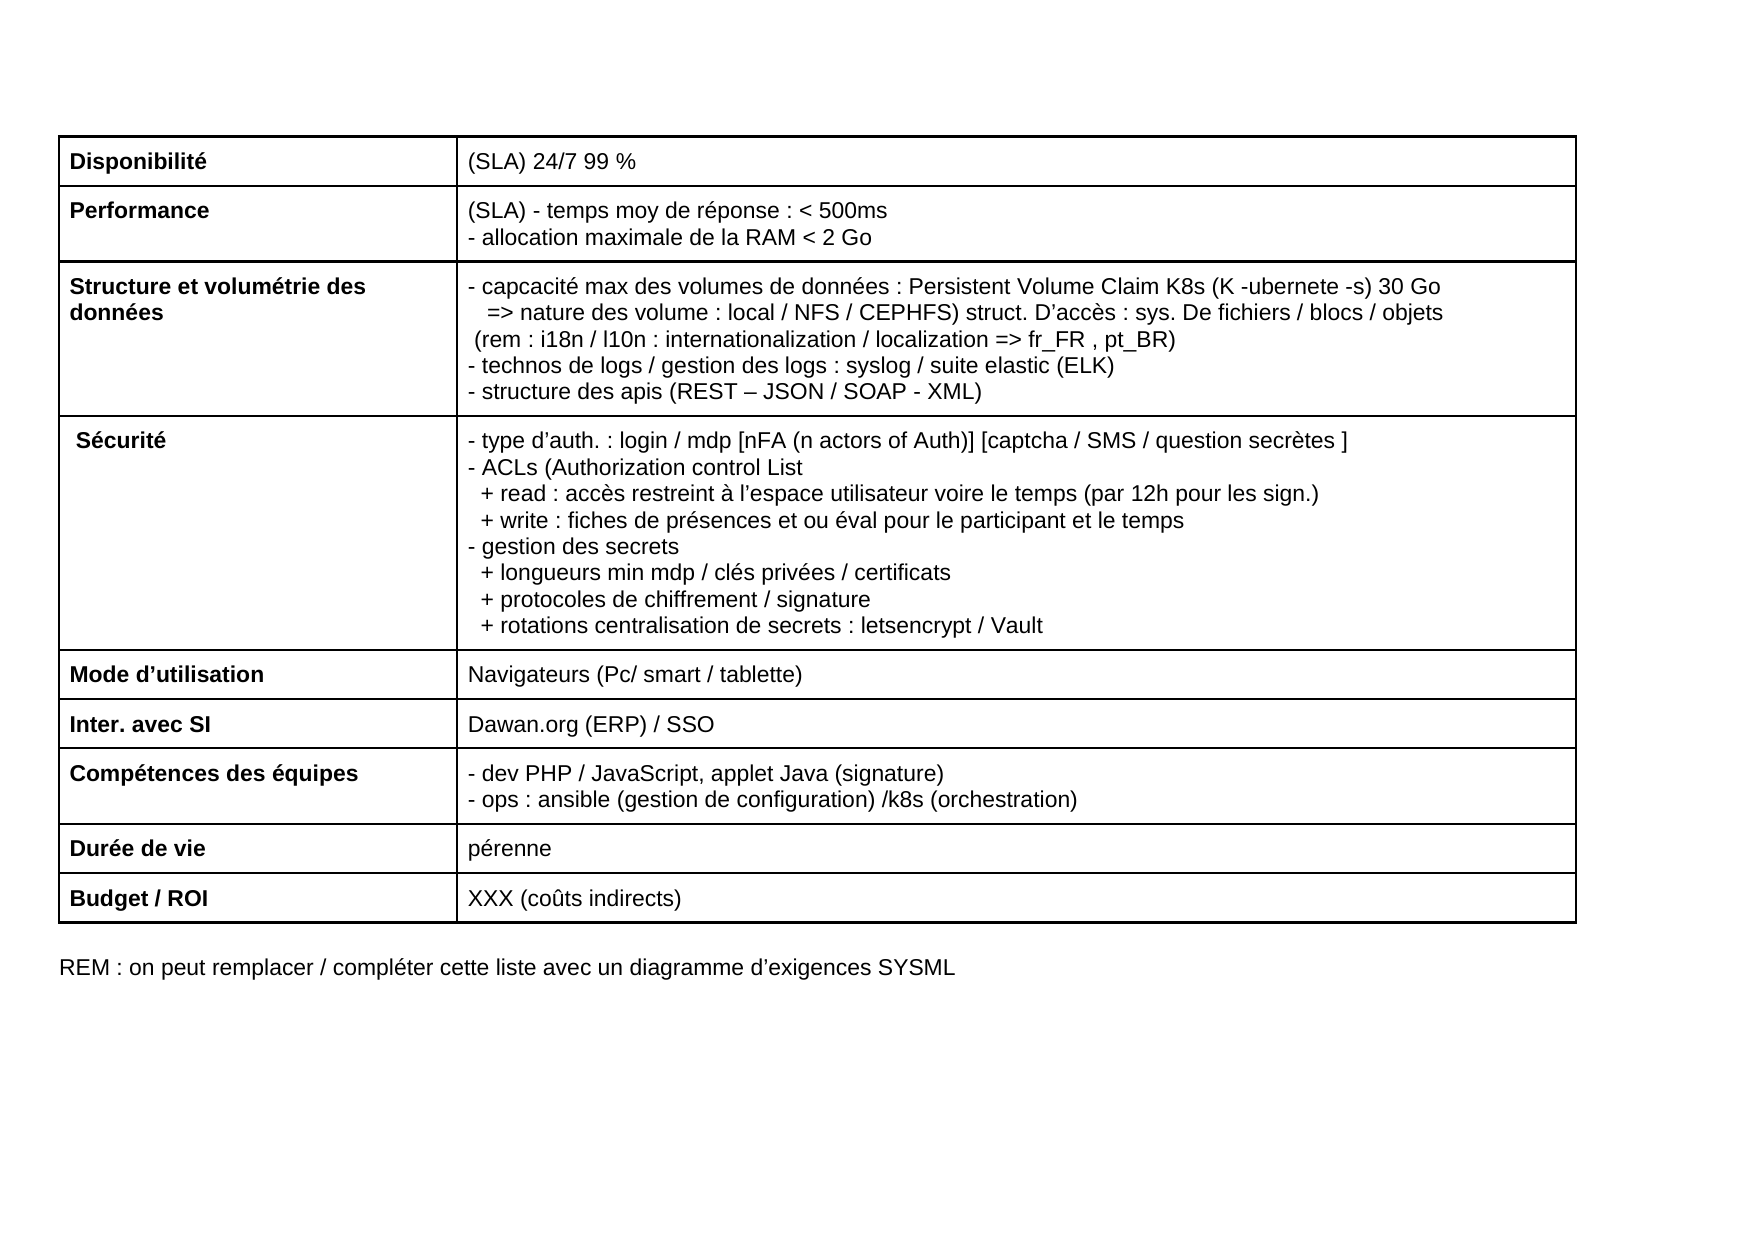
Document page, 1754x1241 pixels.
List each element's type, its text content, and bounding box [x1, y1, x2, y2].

table_cell Durée de vie [60, 825, 456, 872]
table_cell Navigateurs (Pc/ smart / tablette) [458, 651, 1575, 698]
table_cell Compétences des équipes [60, 749, 456, 823]
table_cell (SLA) - temps moy de réponse : < 500ms - allocation maximale de la RAM < 2 Go [458, 187, 1575, 260]
table_cell Performance [60, 187, 456, 260]
table_cell pérenne [458, 825, 1575, 872]
text REM : on peut remplacer / compléter cette liste avec un diagramme d’exigences SYSML [59, 954, 1695, 980]
table_cell Inter. avec SI [60, 700, 456, 747]
table_cell - dev PHP / JavaScript, applet Java (signature) - ops : ansible (gestion de configuration) /k8s (orchestration) [458, 749, 1575, 823]
table_cell XXX (coûts indirects) [458, 874, 1575, 921]
table_cell Dawan.org (ERP) / SSO [458, 700, 1575, 747]
table_cell - type d’auth. : login / mdp [nFA (n actors of Auth)] [captcha / SMS / question secrètes ] - ACLs (Authorization control List + read : accès restreint à l’espace utilisateur voire le temps (par 12h pour les sign.) + write : fiches de présences et ou éval pour le participant et le temps - gestion des secrets + longueurs min mdp / clés privées / certificats + protocoles de chiffrement / signature + rotations centralisation de secrets : letsencrypt / Vault [458, 417, 1575, 649]
table_cell Mode d’utilisation [60, 651, 456, 698]
table_cell Disponibilité [60, 138, 456, 185]
table_cell Structure et volumétrie des données [60, 263, 456, 415]
table_cell Sécurité [60, 417, 456, 649]
table_cell (SLA) 24/7 99 % [458, 138, 1575, 185]
table_cell Budget / ROI [60, 874, 456, 921]
table_cell - capcacité max des volumes de données : Persistent Volume Claim K8s (K -ubernete -s) 30 Go => nature des volume : local / NFS / CEPHFS) struct. D’accès : sys. De fichiers / blocs / objets (rem : i18n / l10n : internationalization / localization => fr_FR , pt_BR) - technos de logs / gestion des logs : syslog / suite elastic (ELK) - structure des apis (REST – JSON / SOAP - XML) [458, 263, 1575, 415]
